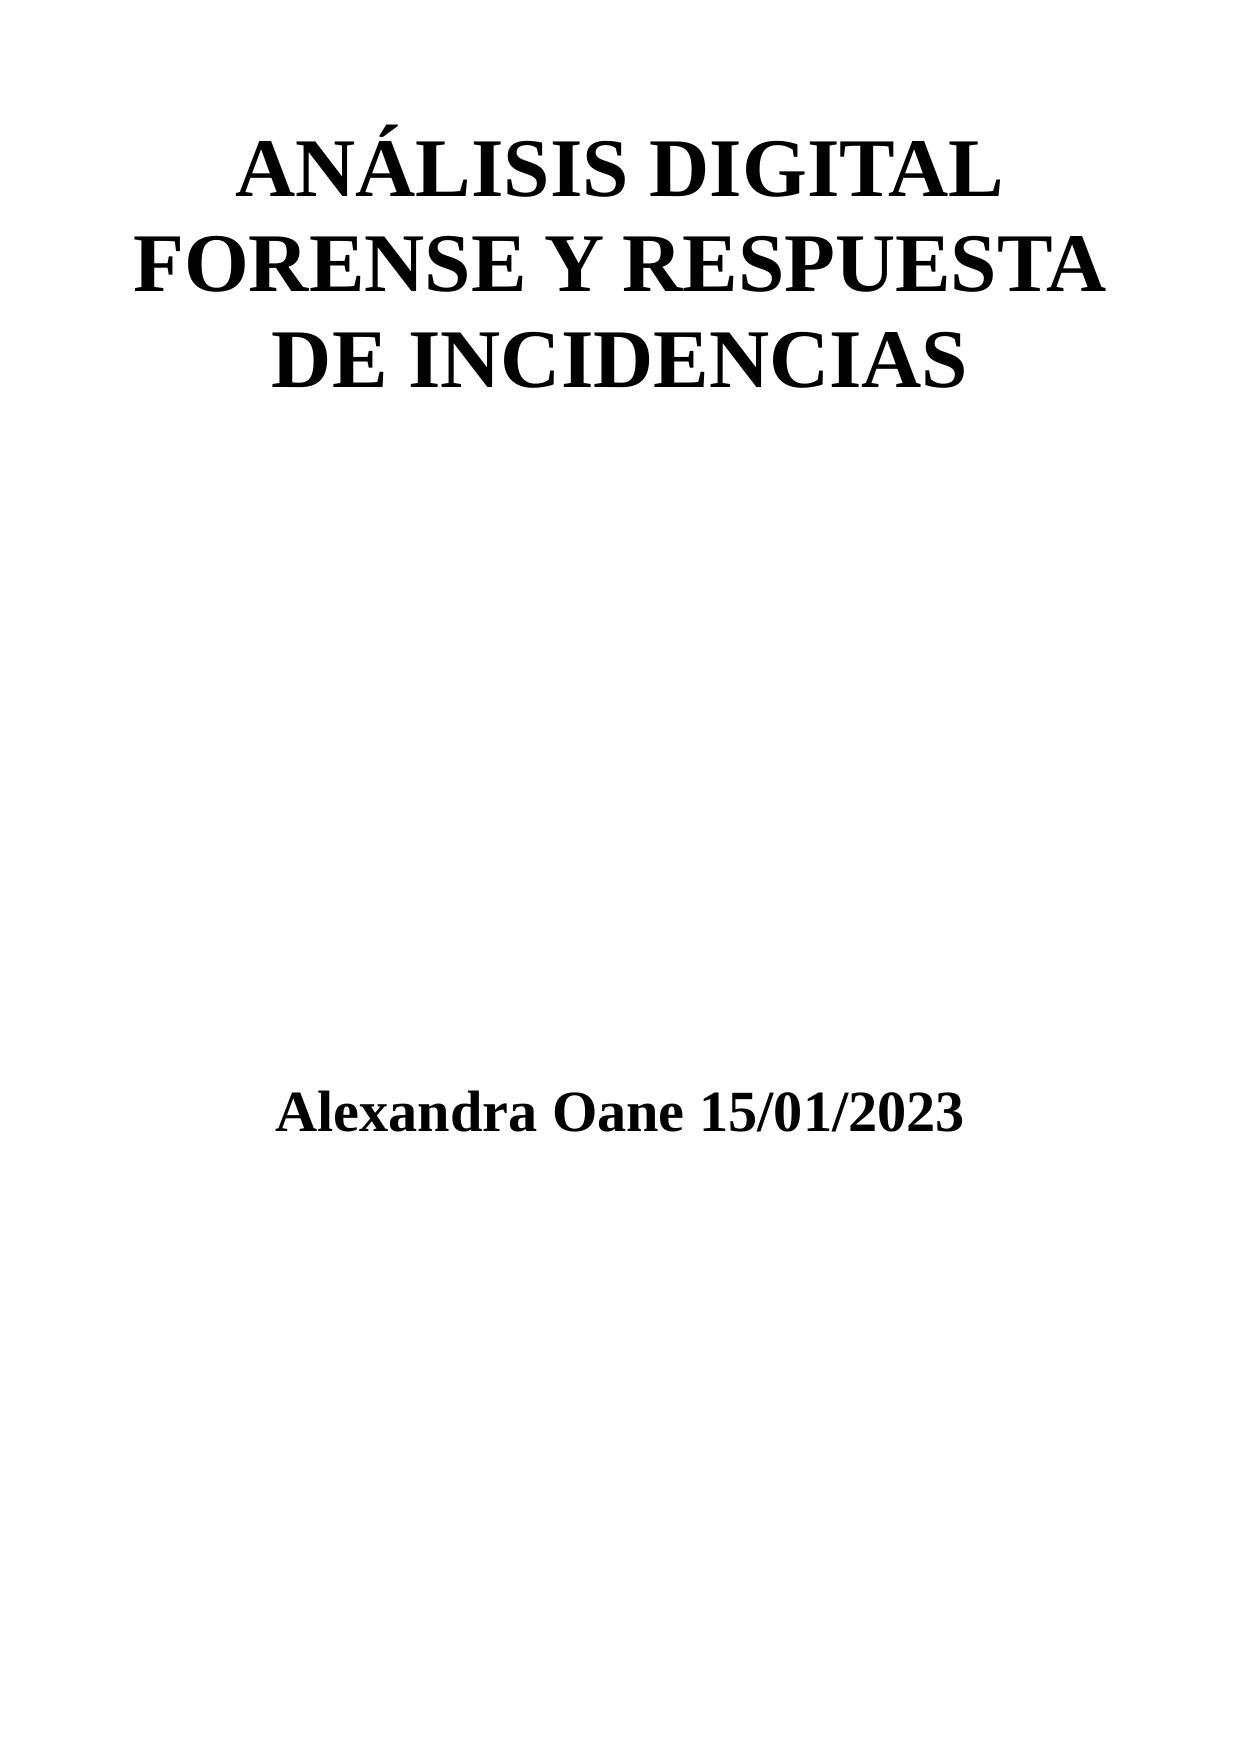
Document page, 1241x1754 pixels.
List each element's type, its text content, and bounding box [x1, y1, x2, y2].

text Alexandra Oane 15/01/2023 [118, 1076, 1122, 1143]
text ANÁLISIS DIGITAL FORENSE Y RESPUESTA DE INCIDENCIAS [118, 118, 1122, 406]
